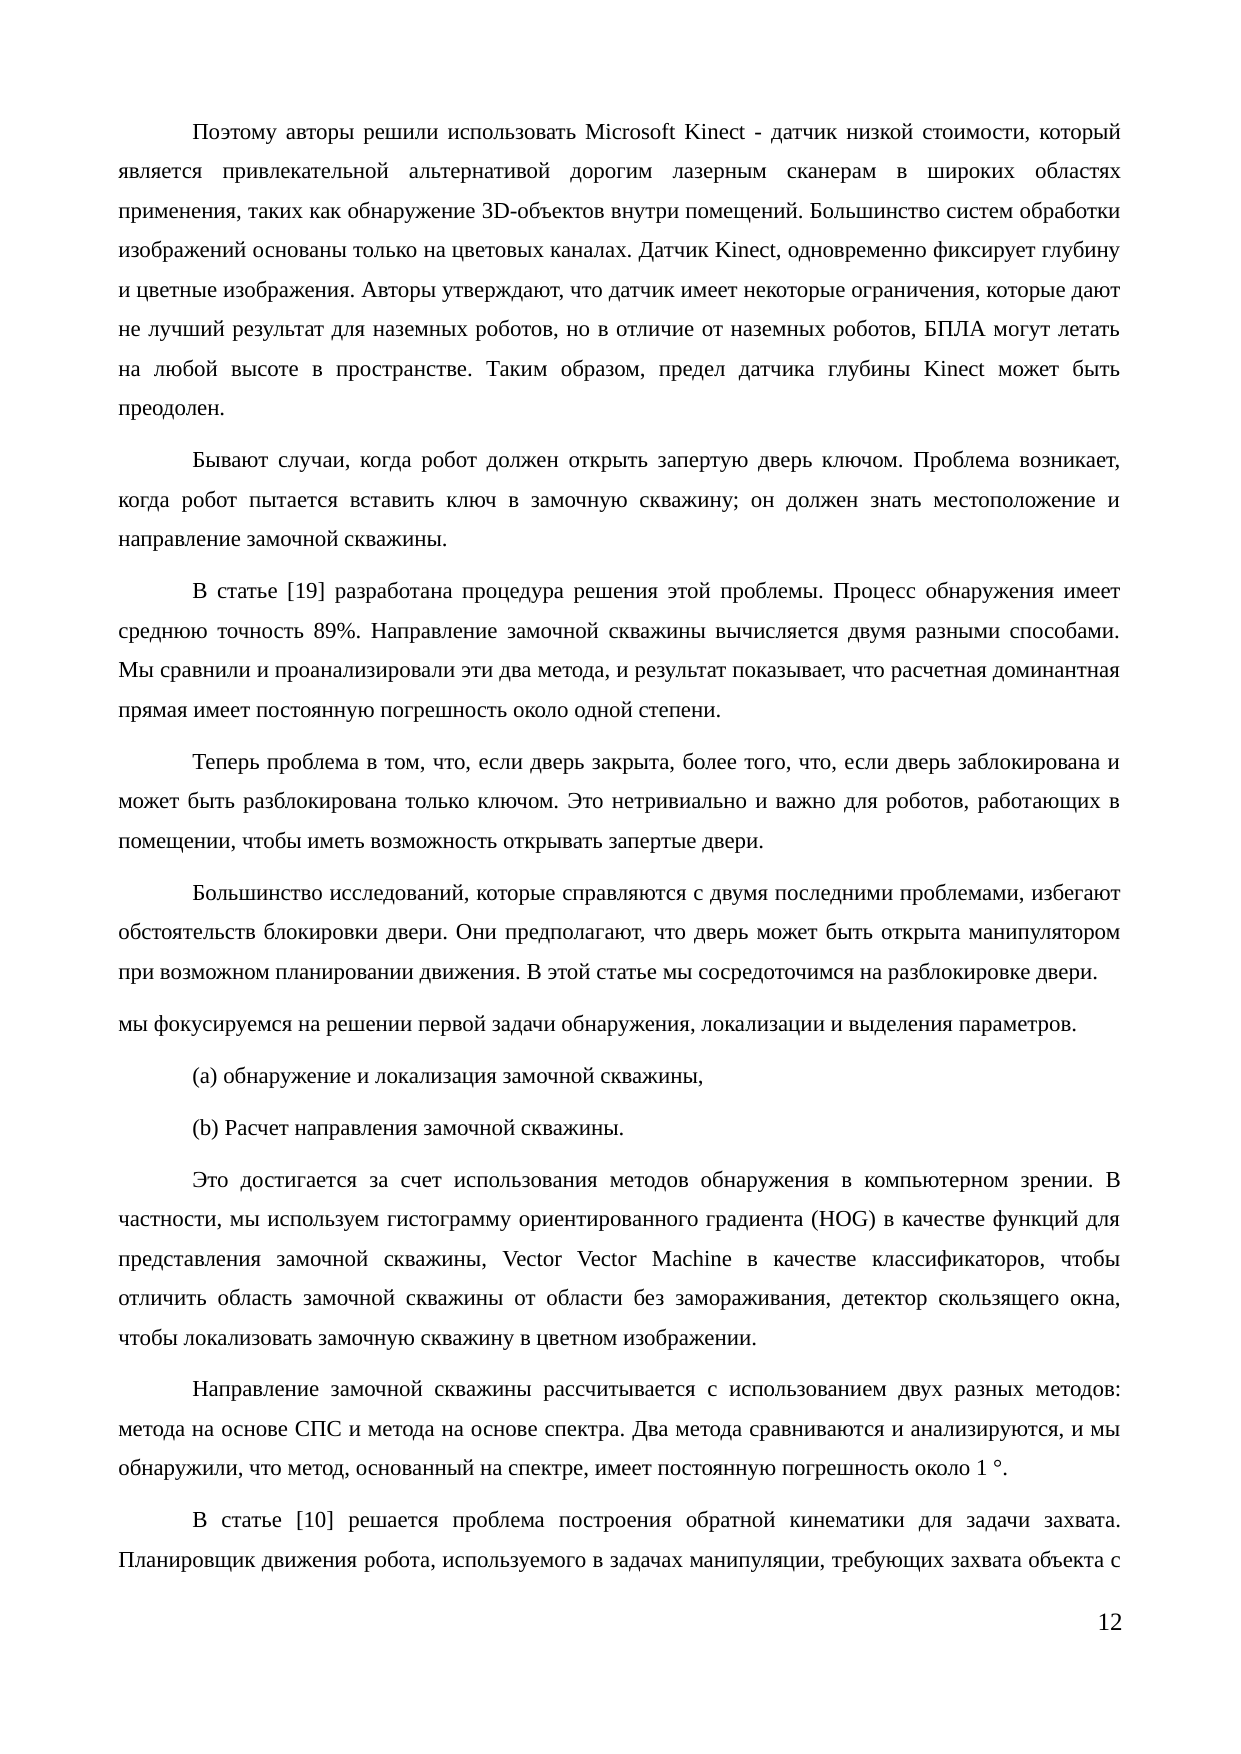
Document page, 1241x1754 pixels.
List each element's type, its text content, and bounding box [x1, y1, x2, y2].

text В статье [10] решается проблема построения обратной кинематики для задачи захвата. Планировщик движения робота, используемого в задачах манипуляции, требующих захвата объекта с [118, 1506, 1122, 1572]
text Это достигается за счет использования методов обнаружения в компьютерном зрении. В частности, мы используем гистограмму ориентированного градиента (HOG) в качестве функций для представления замочной скважины, Vector Vector Machine в качестве классификаторов, чтобы отличить область замочной скважины от области без замораживания, детектор скользящего окна, чтобы локализовать замочную скважину в цветном изображении. [118, 1166, 1122, 1350]
text Поэтому авторы решили использовать Microsoft Kinect - датчик низкой стоимости, который является привлекательной альтернативой дорогим лазерным сканерам в широких областях применения, таких как обнаружение 3D-объектов внутри помещений. Большинство систем обработки изображений основаны только на цветовых каналах. Датчик Kinect, одновременно фиксирует глубину и цветные изображения. Авторы утверждают, что датчик имеет некоторые ограничения, которые дают не лучший результат для наземных роботов, но в отличие от наземных роботов, БПЛА могут летать на любой высоте в пространстве. Таким образом, предел датчика глубины Kinect может быть преодолен. [118, 118, 1122, 421]
text Большинство исследований, которые справляются с двумя последними проблемами, избегают обстоятельств блокировки двери. Они предполагают, что дверь может быть открыта манипулятором при возможном планировании движения. В этой статье мы сосредоточимся на разблокировке двери. [118, 879, 1122, 984]
text (b) Расчет направления замочной скважины. [118, 1114, 1122, 1140]
text (a) обнаружение и локализация замочной скважины, [118, 1062, 1122, 1088]
text Направление замочной скважины рассчитывается с использованием двух разных методов: метода на основе СПС и метода на основе спектра. Два метода сравниваются и анализируются, и мы обнаружили, что метод, основанный на спектре, имеет постоянную погрешность около 1 °. [118, 1376, 1122, 1481]
text Бывают случаи, когда робот должен открыть запертую дверь ключом. Проблема возникает, когда робот пытается вставить ключ в замочную скважину; он должен знать местоположение и направление замочной скважины. [118, 446, 1122, 552]
text мы фокусируемся на решении первой задачи обнаружения, локализации и выделения параметров. [118, 1010, 1122, 1036]
text Теперь проблема в том, что, если дверь закрыта, более того, что, если дверь заблокирована и может быть разблокирована только ключом. Это нетривиально и важно для роботов, работающих в помещении, чтобы иметь возможность открывать запертые двери. [118, 748, 1122, 853]
text В статье [19] разработана процедура решения этой проблемы. Процесс обнаружения имеет среднюю точность 89%. Направление замочной скважины вычисляется двумя разными способами. Мы сравнили и проанализировали эти два метода, и результат показывает, что расчетная доминантная прямая имеет постоянную погрешность около одной степени. [118, 577, 1122, 722]
